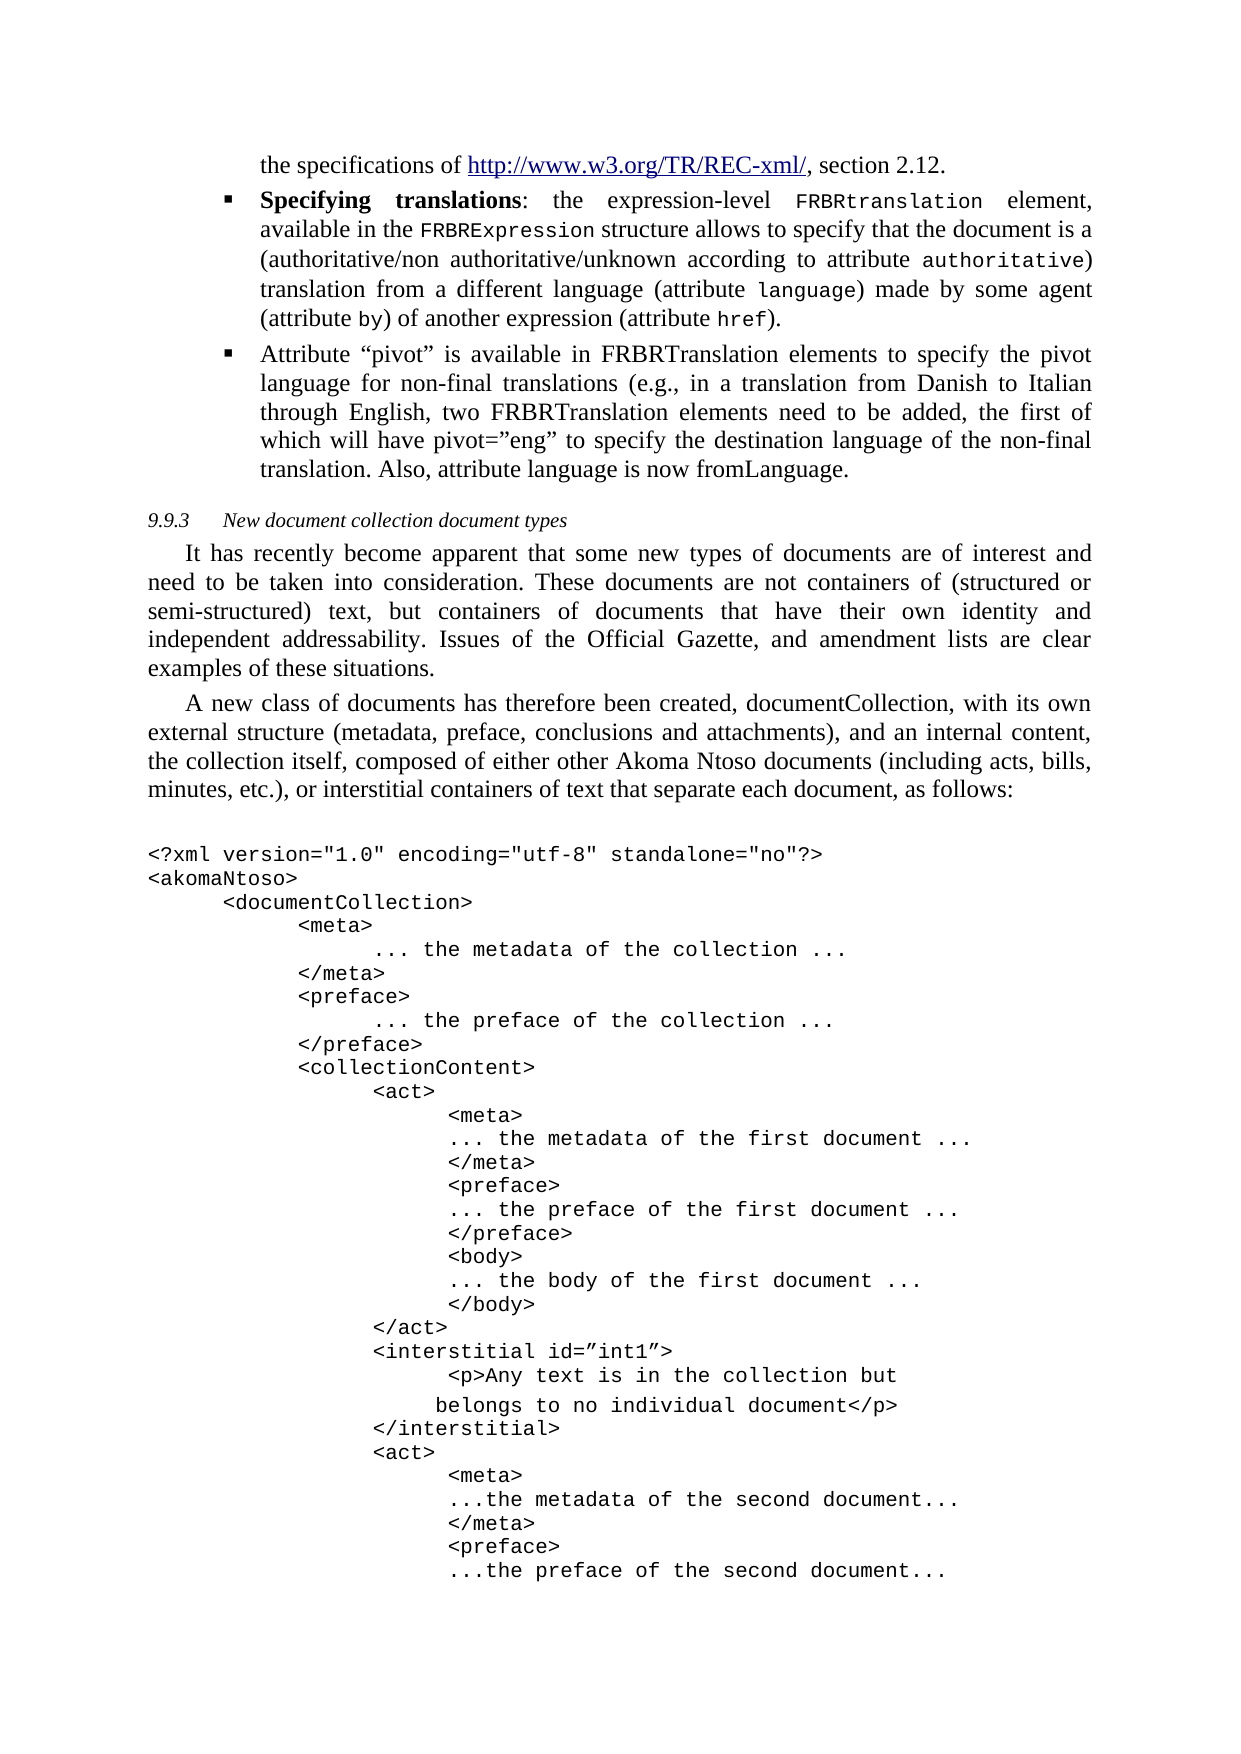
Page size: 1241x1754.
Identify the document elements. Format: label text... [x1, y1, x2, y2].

text <?xml version="1.0" encoding="utf-8" standalone="no"?> <akomaNtoso> <documentCollection> <meta> ... the metadata of the collection ... </meta> <preface> ... the preface of the collection ... </preface> <collectionContent> <act> <meta> ... the metadata of the first document ... </meta> <preface> ... the preface of the first document ... </preface> <body> ... the body of the first document ... </body> </act> <interstitial id=”int1”> <p>Any text is in the collection but [148, 844, 1092, 1388]
text A new class of documents has therefore been created, documentCollection, with its own external structure (metadata, preface, conclusions and attachments), and an internal content, the collection itself, composed of either other Akoma Ntoso documents (including acts, bills, minutes, etc.), or interstitial containers of text that separate each document, as follows: [148, 688, 1092, 803]
subtitle New document collection document types [148, 508, 1092, 532]
list Attribute “pivot” is available in FRBRTranslation elements to specify the pivot language for non-final translations (e.g., in a translation from Danish to Italian through English, two FRBRTranslation elements need to be added, the first of which will have pivot=”eng” to specify the destination language of the non-final translation. Also, attribute language is now fromLanguage. [222, 339, 1092, 483]
list the specifications of http://www.w3.org/TR/REC-xml/, section 2.12. [222, 150, 1092, 179]
text It has recently become apparent that some new types of documents are of interest and need to be taken into consideration. These documents are not containers of (structured or semi-structured) text, but containers of documents that have their own identity and independent addressability. Issues of the Official Gazette, and amendment lists are clear examples of these situations. [148, 538, 1092, 682]
list Specifying translations: the expression-level FRBRtranslation element, available in the FRBRExpression structure allows to specify that the document is a (authoritative/non authoritative/unknown according to attribute authoritative) translation from a different language (attribute language) made by some agent (attribute by) of another expression (attribute href). [222, 185, 1092, 333]
text belongs to no individual document</p> </interstitial> <act> <meta> ...the metadata of the second document... </meta> <preface> ...the preface of the second document... [148, 1394, 1092, 1584]
